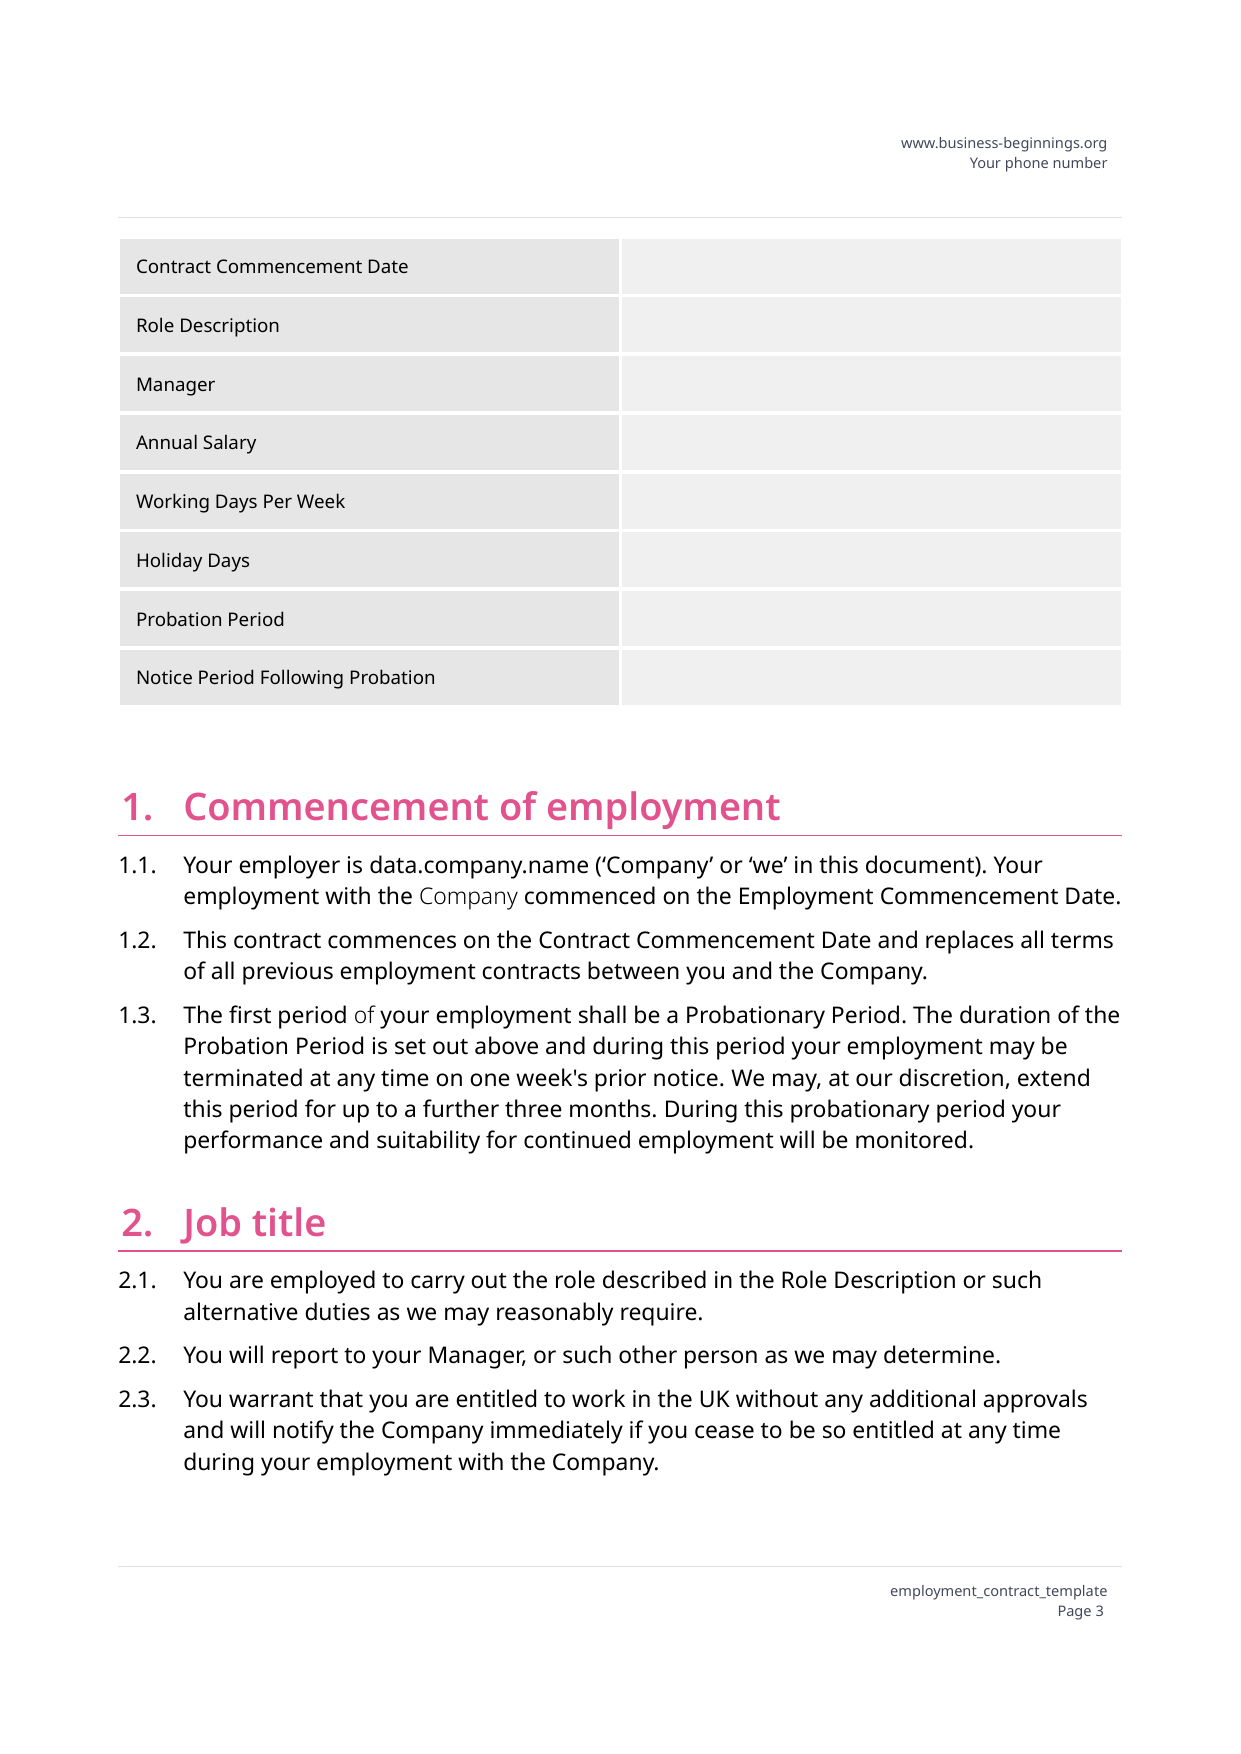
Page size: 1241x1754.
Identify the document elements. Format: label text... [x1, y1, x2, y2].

subtitle The first period of your employment shall be a Probationary Period. The duration of the Probation Period is set out above and during this period your employment may be terminated at any time on one week's prior notice. We may, at our discretion, extend this period for up to a further three months. During this probationary period your performance and suitability for continued employment will be monitored. [118, 999, 1122, 1155]
table_cell Working Days Per Week [120, 474, 619, 529]
subtitle Commencement of employment [118, 777, 1122, 835]
table_cell Holiday Days [120, 532, 619, 587]
subtitle You warrant that you are entitled to work in the UK without any additional approvals and will notify the Company immediately if you cease to be so entitled at any time during your employment with the Company. [118, 1383, 1122, 1477]
subtitle Job title [118, 1193, 1122, 1250]
subtitle You are employed to carry out the role described in the Role Description or such alternative duties as we may reasonably require. [118, 1264, 1122, 1327]
table_cell [622, 650, 1121, 705]
table_cell [622, 591, 1121, 646]
table_cell [622, 415, 1121, 470]
table_cell Contract Commencement Date [120, 239, 619, 294]
table_cell Probation Period [120, 591, 619, 646]
table_cell Role Description [120, 297, 619, 352]
table_cell [622, 356, 1121, 411]
subtitle This contract commences on the Contract Commencement Date and replaces all terms of all previous employment contracts between you and the Company. [118, 924, 1122, 986]
subtitle Your employer is data.company.name (‘Company’ or ‘we’ in this document). Your employment with the Company commenced on the Employment Commencement Date. [118, 849, 1122, 911]
table_cell [622, 532, 1121, 587]
subtitle You will report to your Manager, or such other person as we may determine. [118, 1339, 1122, 1371]
table_cell Notice Period Following Probation [120, 650, 619, 705]
table_cell [622, 297, 1121, 352]
table_cell [622, 474, 1121, 529]
table_cell Annual Salary [120, 415, 619, 470]
table_cell Manager [120, 356, 619, 411]
table_cell [622, 239, 1121, 294]
